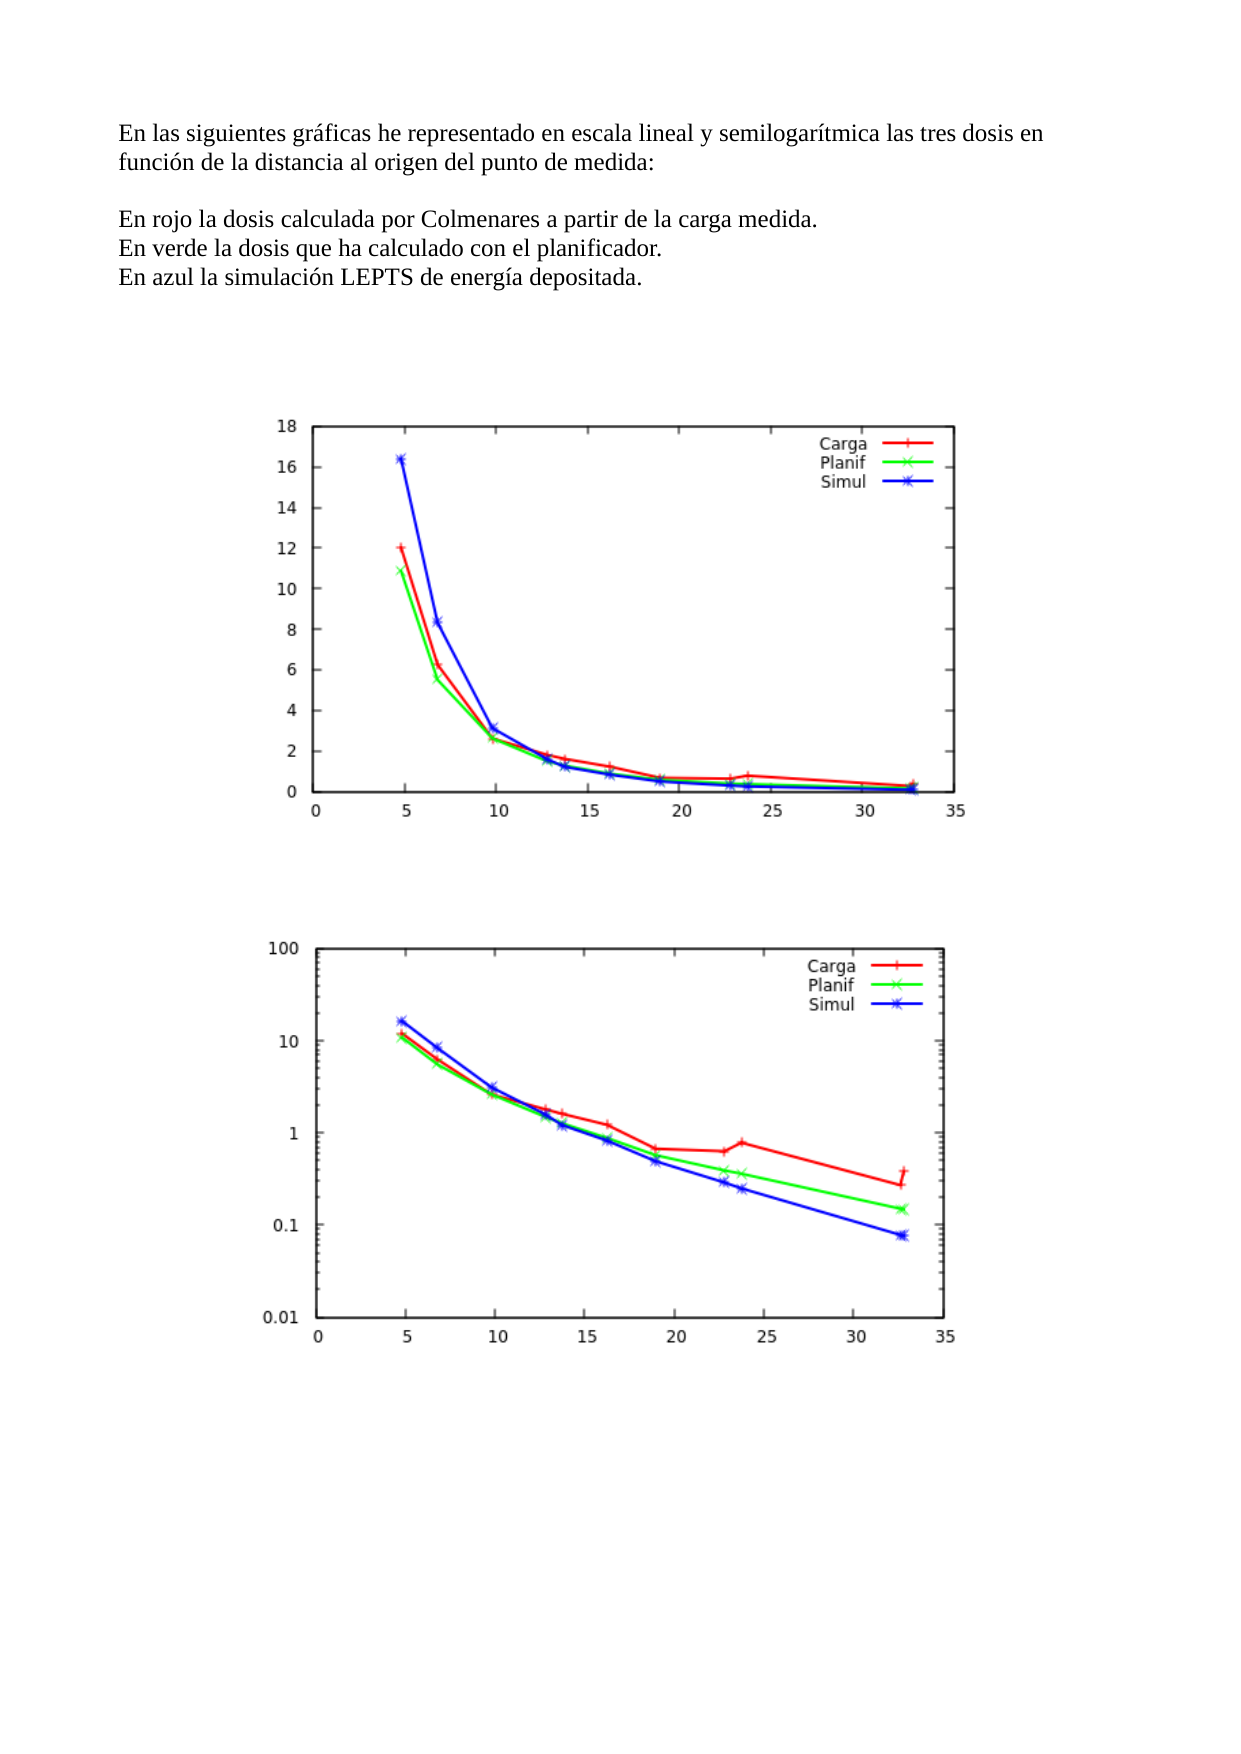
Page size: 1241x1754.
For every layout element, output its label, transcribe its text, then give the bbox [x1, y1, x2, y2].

text En las siguientes gráficas he representado en escala lineal y semilogarítmica las tres dosis en función de la distancia al origen del punto de medida: [118, 118, 1122, 176]
picture [256, 405, 984, 829]
text En azul la simulación LEPTS de energía depositada. [118, 262, 1122, 291]
text En verde la dosis que ha calculado con el planificador. [118, 233, 1122, 262]
text En rojo la dosis calculada por Colmenares a partir de la carga medida. [118, 204, 1122, 233]
picture [237, 927, 974, 1355]
